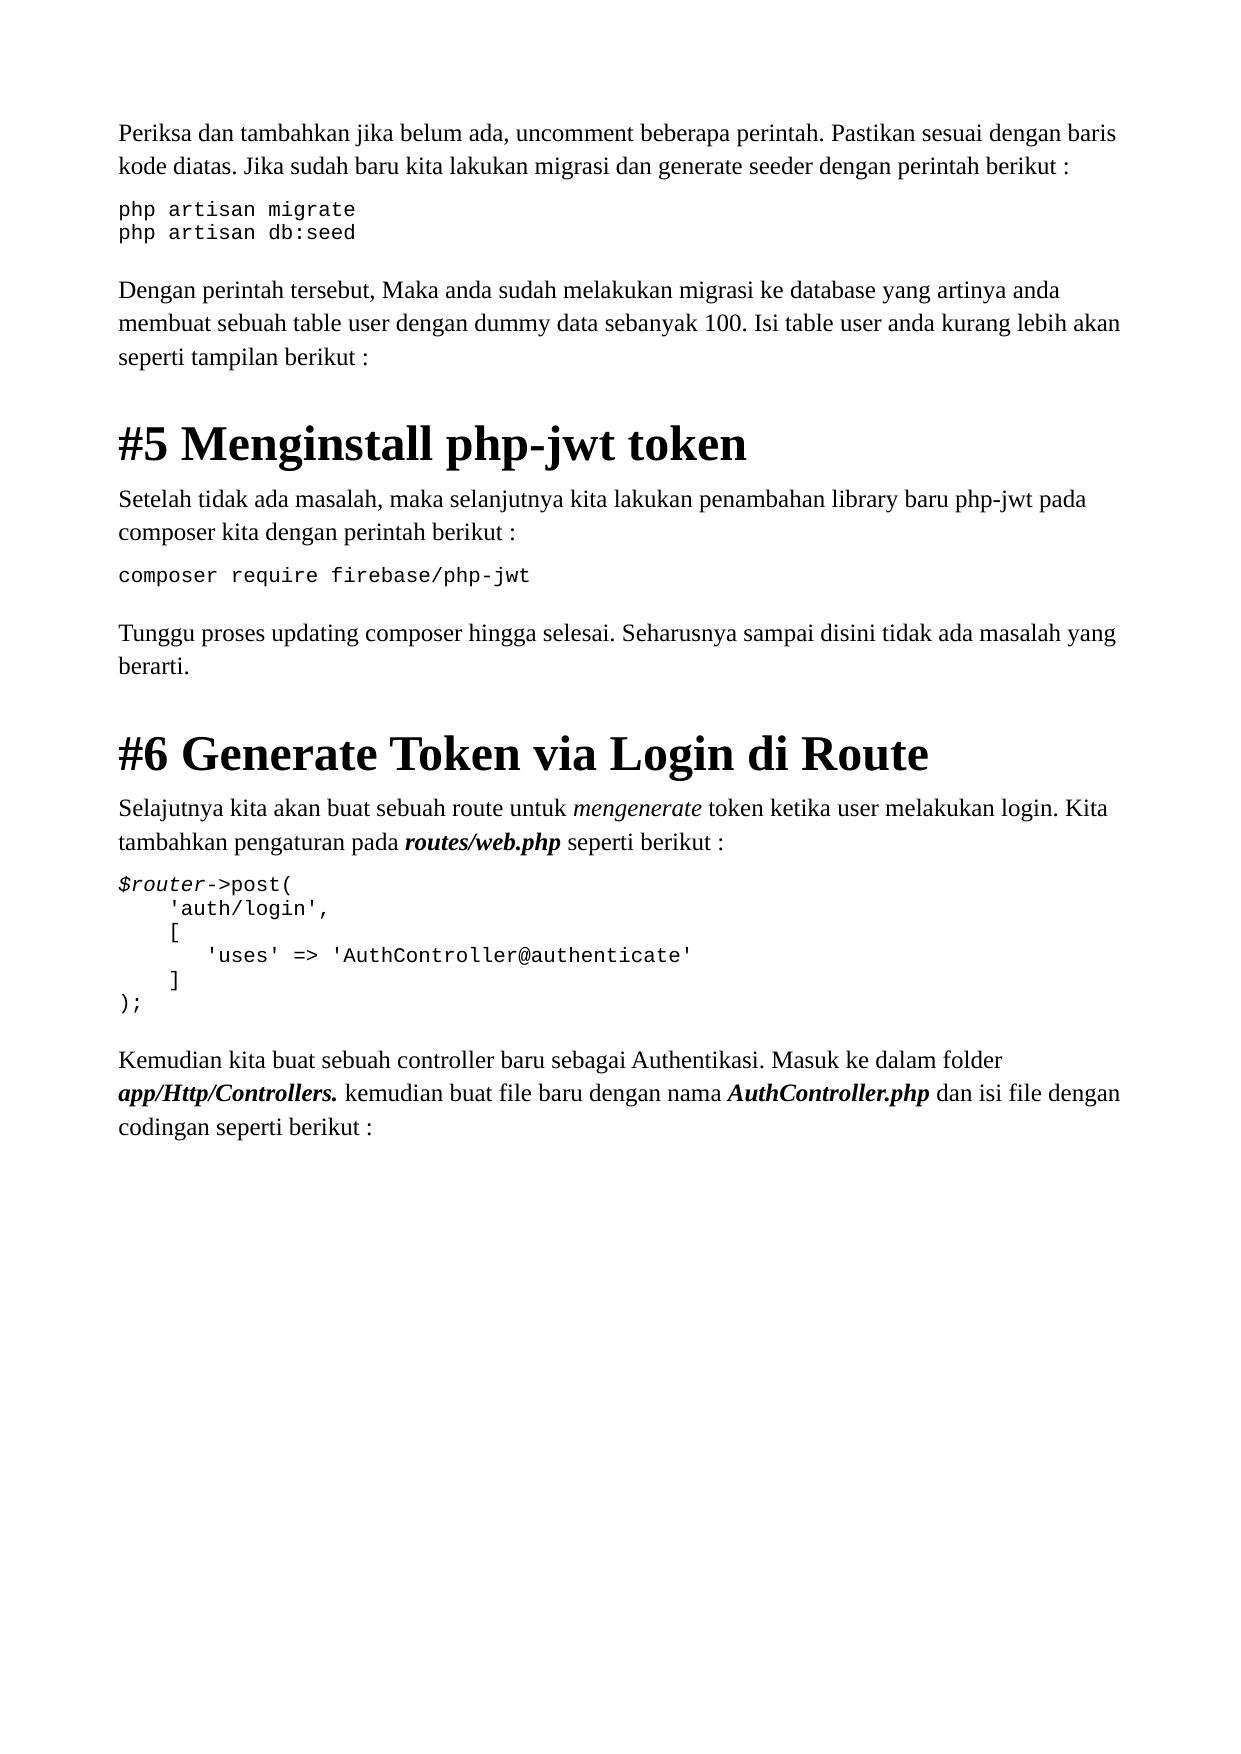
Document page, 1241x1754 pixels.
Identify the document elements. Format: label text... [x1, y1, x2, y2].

text ] [118, 969, 1122, 992]
text Dengan perintah tersebut, Maka anda sudah melakukan migrasi ke database yang artinya anda membuat sebuah table user dengan dummy data sebanyak 100. Isi table user anda kurang lebih akan seperti tampilan berikut : [118, 276, 1122, 370]
text $router->post( [118, 874, 1122, 898]
text ); [118, 992, 1122, 1016]
text [ [118, 921, 1122, 945]
subtitle #5 Menginstall php-jwt token [118, 414, 1122, 472]
text Setelah tidak ada masalah, maka selanjutnya kita lakukan penambahan library baru php-jwt pada composer kita dengan perintah berikut : [118, 484, 1122, 546]
text php artisan migrate [118, 199, 1122, 222]
text Selajutnya kita akan buat sebuah route untuk mengenerate token ketika user melakukan login. Kita tambahkan pengaturan pada routes/web.php seperti berikut : [118, 793, 1122, 855]
text Tunggu proses updating composer hingga selesai. Seharusnya sampai disini tidak ada masalah yang berarti. [118, 618, 1122, 680]
text Kemudian kita buat sebuah controller baru sebagai Authentikasi. Masuk ke dalam folder app/Http/Controllers. kemudian buat file baru dengan nama AuthController.php dan isi file dengan codingan seperti berikut : [118, 1046, 1122, 1140]
text 'uses' => 'AuthController@authenticate' [118, 945, 1122, 969]
subtitle #6 Generate Token via Login di Route [118, 723, 1122, 781]
text php artisan db:seed [118, 222, 1122, 246]
text Periksa dan tambahkan jika belum ada, uncomment beberapa perintah. Pastikan sesuai dengan baris kode diatas. Jika sudah baru kita lakukan migrasi dan generate seeder dengan perintah berikut : [118, 118, 1122, 180]
text composer require firebase/php-jwt [118, 565, 1122, 588]
text 'auth/login', [118, 898, 1122, 921]
